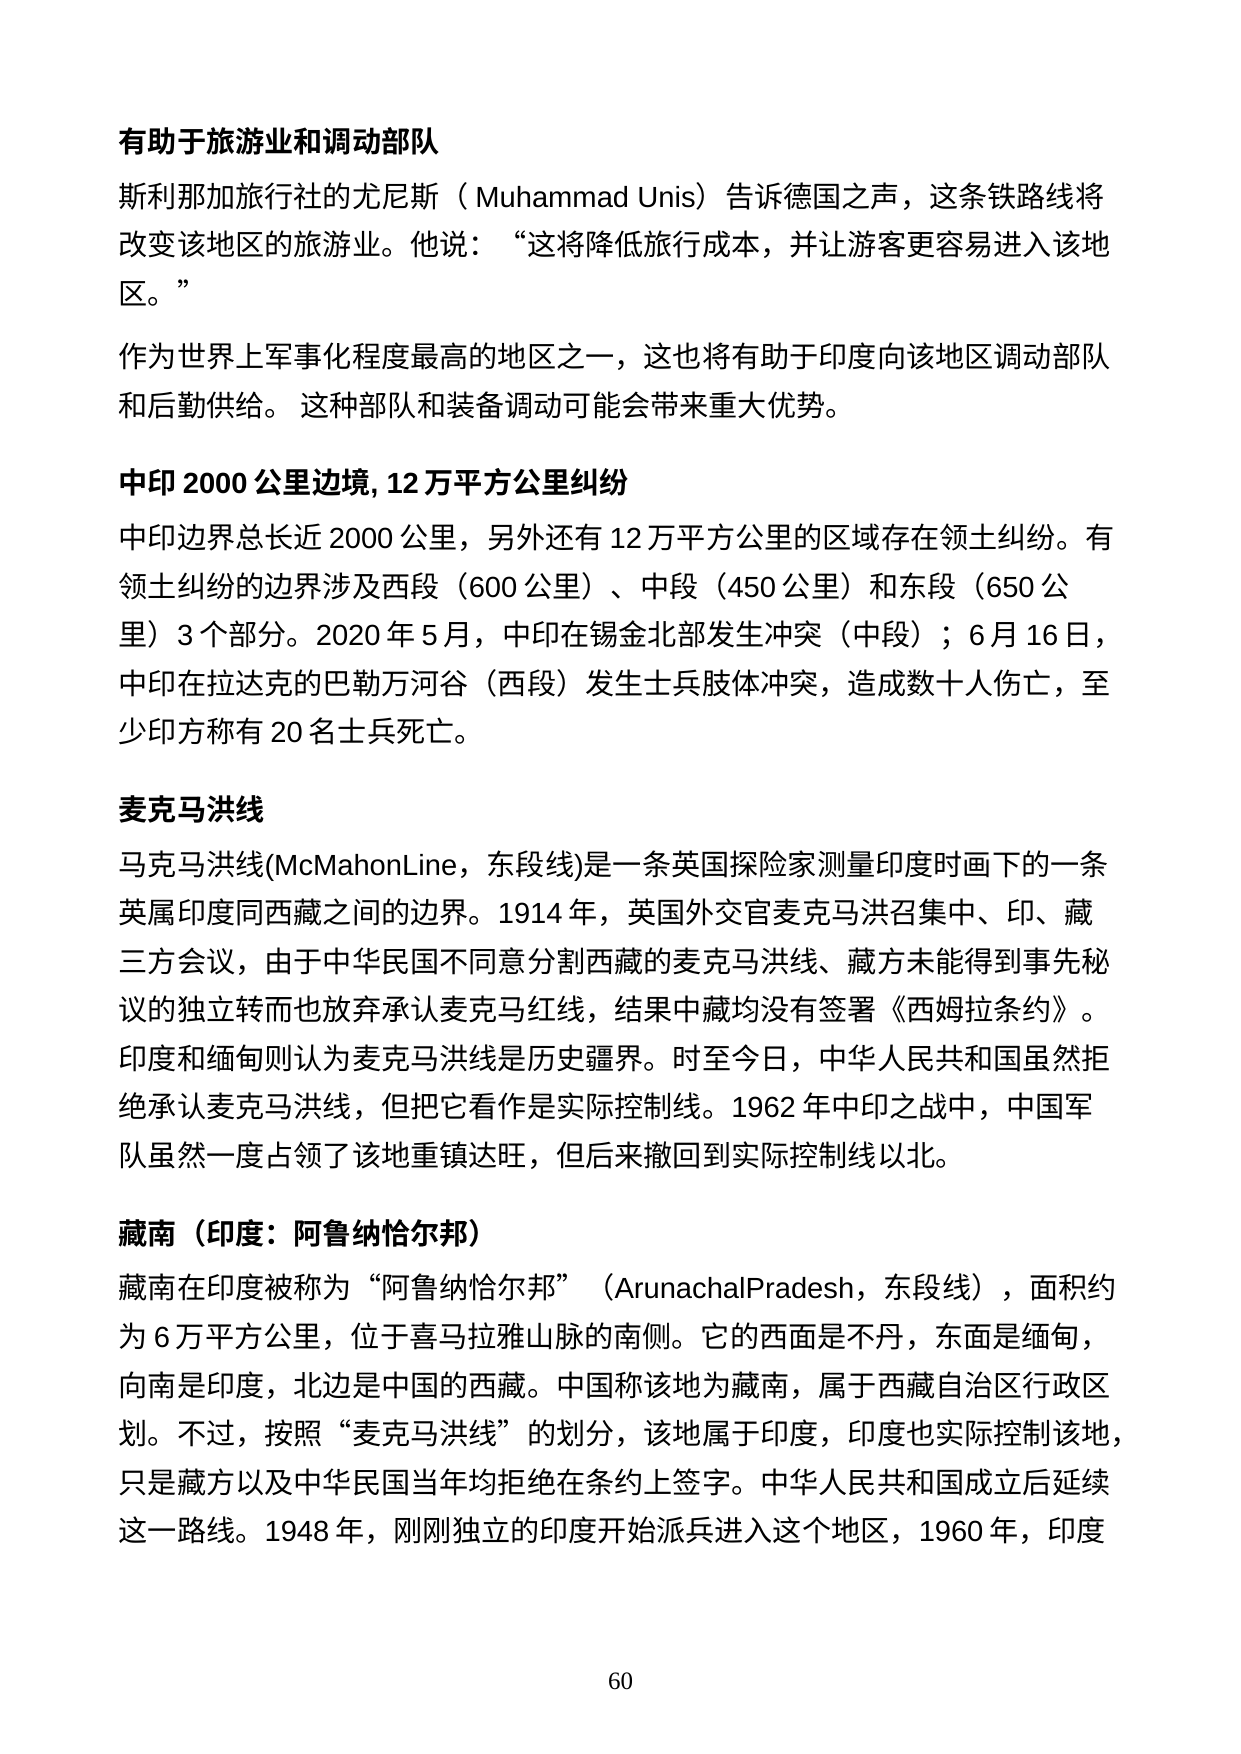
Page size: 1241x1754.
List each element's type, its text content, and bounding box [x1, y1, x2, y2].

subtitle 有助于旅游业和调动部队 [118, 118, 1122, 161]
text 作为世界上军事化程度最高的地区之一，这也将有助于印度向该地区调动部队和后勤供给。 这种部队和装备调动可能会带来重大优势。 [118, 333, 1122, 424]
text 中印边界总长近2000公里，另外还有12万平方公里的区域存在领土纠纷。有领土纠纷的边界涉及西段（600公里）、中段（450公里）和东段（650公里）3个部分。2020年5月，中印在锡金北部发生冲突（中段）；6月16日，中印在拉达克的巴勒万河谷（西段）发生士兵肢体冲突，造成数十人伤亡，至少印方称有20名士兵死亡。 [118, 514, 1122, 751]
text 藏南在印度被称为“阿鲁纳恰尔邦”（ArunachalPradesh，东段线），面积约为6万平方公里，位于喜马拉雅山脉的南侧。它的西面是不丹，东面是缅甸，向南是印度，北边是中国的西藏。中国称该地为藏南，属于西藏自治区行政区划。不过，按照“麦克马洪线”的划分，该地属于印度，印度也实际控制该地，只是藏方以及中华民国当年均拒绝在条约上签字。中华人民共和国成立后延续这一路线。1948年，刚刚独立的印度开始派兵进入这个地区，1960年，印度完全占领了麦线以南部分，中国控制麦线以北。1972年，印度在该地成立阿鲁纳恰尔中央直辖区，1987年，该区改为“阿鲁纳恰尔邦”。 [118, 1265, 1122, 1550]
text 马克马洪线(McMahonLine，东段线)是一条英国探险家测量印度时画下的一条英属印度同西藏之间的边界。1914年，英国外交官麦克马洪召集中、印、藏三方会议，由于中华民国不同意分割西藏的麦克马洪线、藏方未能得到事先秘议的独立转而也放弃承认麦克马红线，结果中藏均没有签署《西姆拉条约》。印度和缅甸则认为麦克马洪线是历史疆界。时至今日，中华人民共和国虽然拒绝承认麦克马洪线，但把它看作是实际控制线。1962年中印之战中，中国军队虽然一度占领了该地重镇达旺，但后来撤回到实际控制线以北。 [118, 841, 1122, 1175]
subtitle 麦克马洪线 [118, 786, 1122, 829]
subtitle 藏南（印度：阿鲁纳恰尔邦） [118, 1210, 1122, 1252]
subtitle 中印2000公里边境, 12万平方公里纠纷 [118, 460, 1122, 502]
text 斯利那加旅行社的尤尼斯（ Muhammad Unis）告诉德国之声，这条铁路线将改变该地区的旅游业。他说：“这将降低旅行成本，并让游客更容易进入该地区。” [118, 173, 1122, 313]
